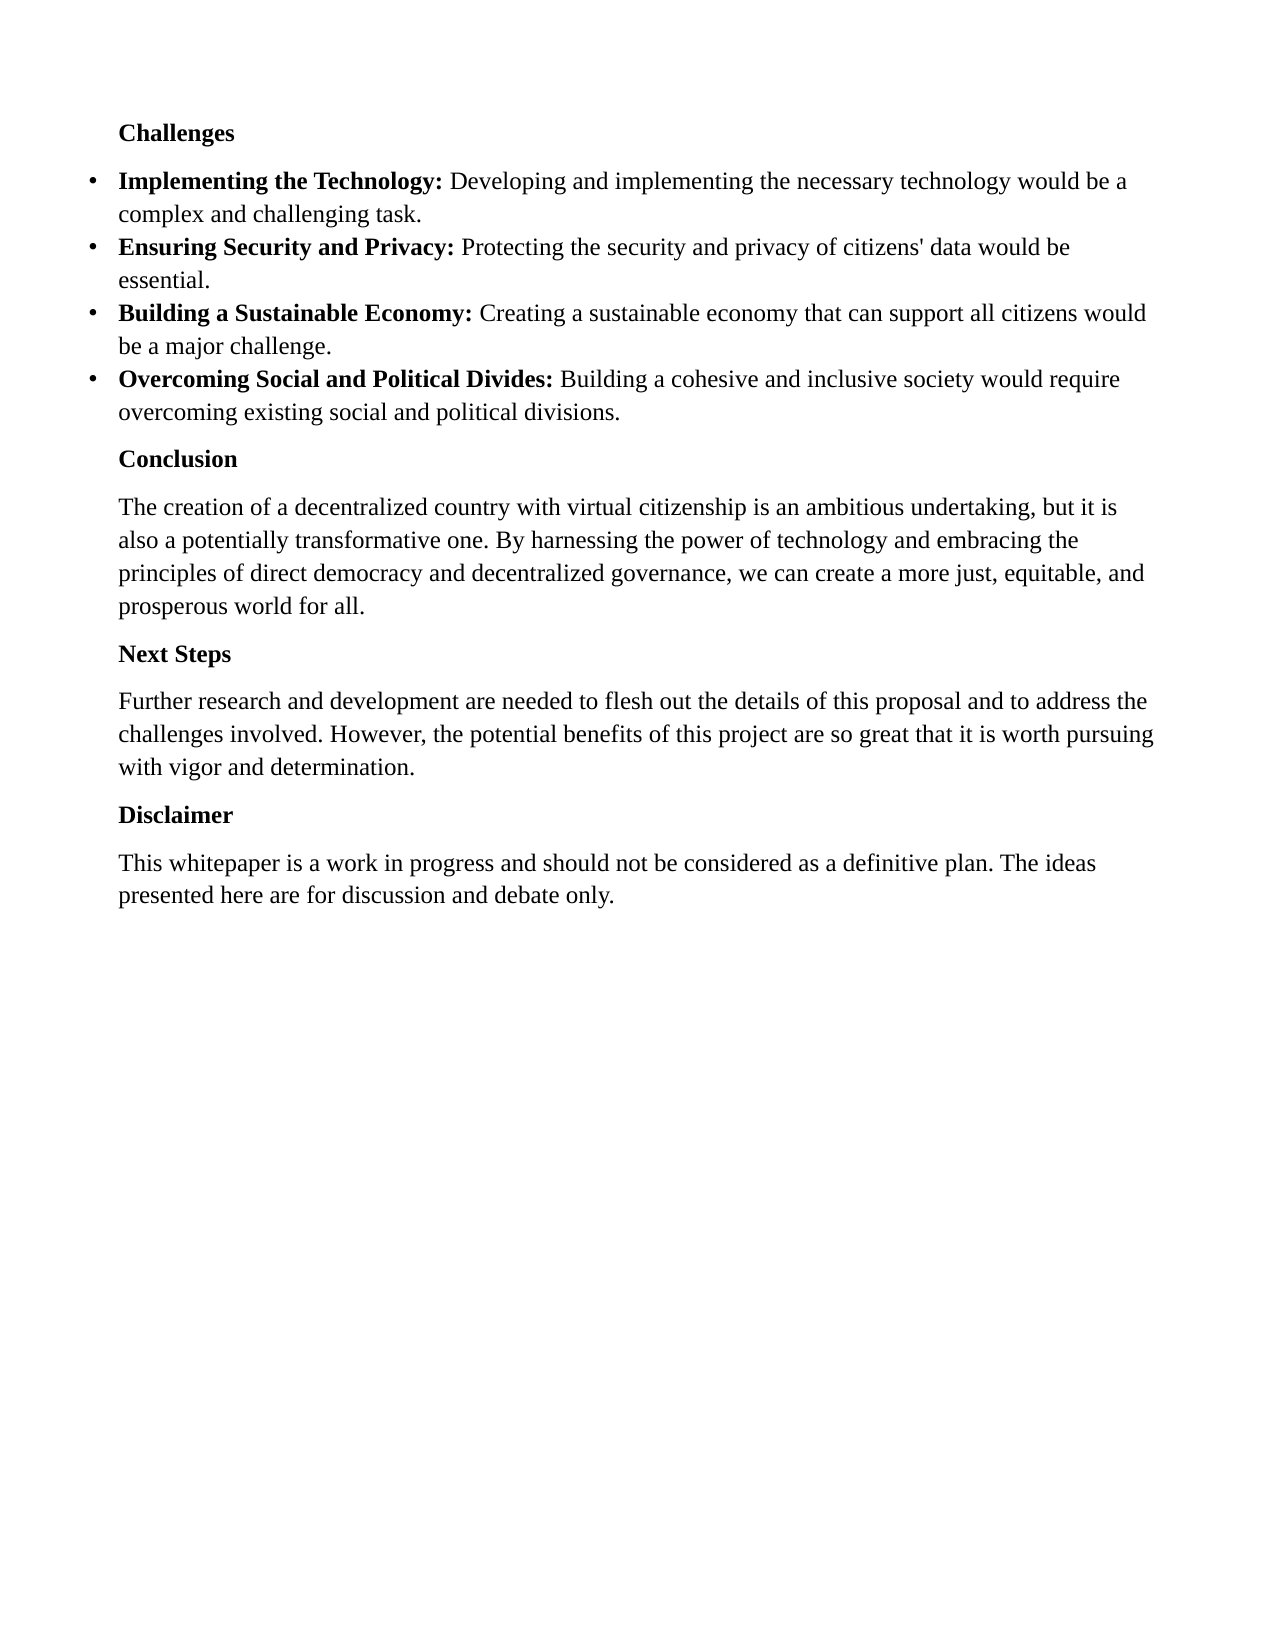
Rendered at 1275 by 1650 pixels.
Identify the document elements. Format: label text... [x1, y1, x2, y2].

list Implementing the Technology: Developing and implementing the necessary technology would be a complex and challenging task. [118, 166, 1157, 227]
text Disclaimer [118, 800, 1157, 829]
text The creation of a decentralized country with virtual citizenship is an ambitious undertaking, but it is also a potentially transformative one. By harnessing the power of technology and embracing the principles of direct democracy and decentralized governance, we can create a more just, equitable, and prosperous world for all. [118, 492, 1157, 620]
text Conclusion [118, 444, 1157, 473]
list Building a Sustainable Economy: Creating a sustainable economy that can support all citizens would be a major challenge. [118, 298, 1157, 359]
text Challenges [118, 118, 1157, 147]
list Overcoming Social and Political Divides: Building a cohesive and inclusive society would require overcoming existing social and political divisions. [118, 364, 1157, 426]
text This whitepaper is a work in progress and should not be considered as a definitive plan. The ideas presented here are for discussion and debate only. [118, 848, 1157, 909]
text Next Steps [118, 639, 1157, 667]
list Ensuring Security and Privacy: Protecting the security and privacy of citizens' data would be essential. [118, 232, 1157, 293]
text Further research and development are needed to flesh out the details of this proposal and to address the challenges involved. However, the potential benefits of this project are so great that it is worth pursuing with vigor and determination. [118, 686, 1157, 781]
